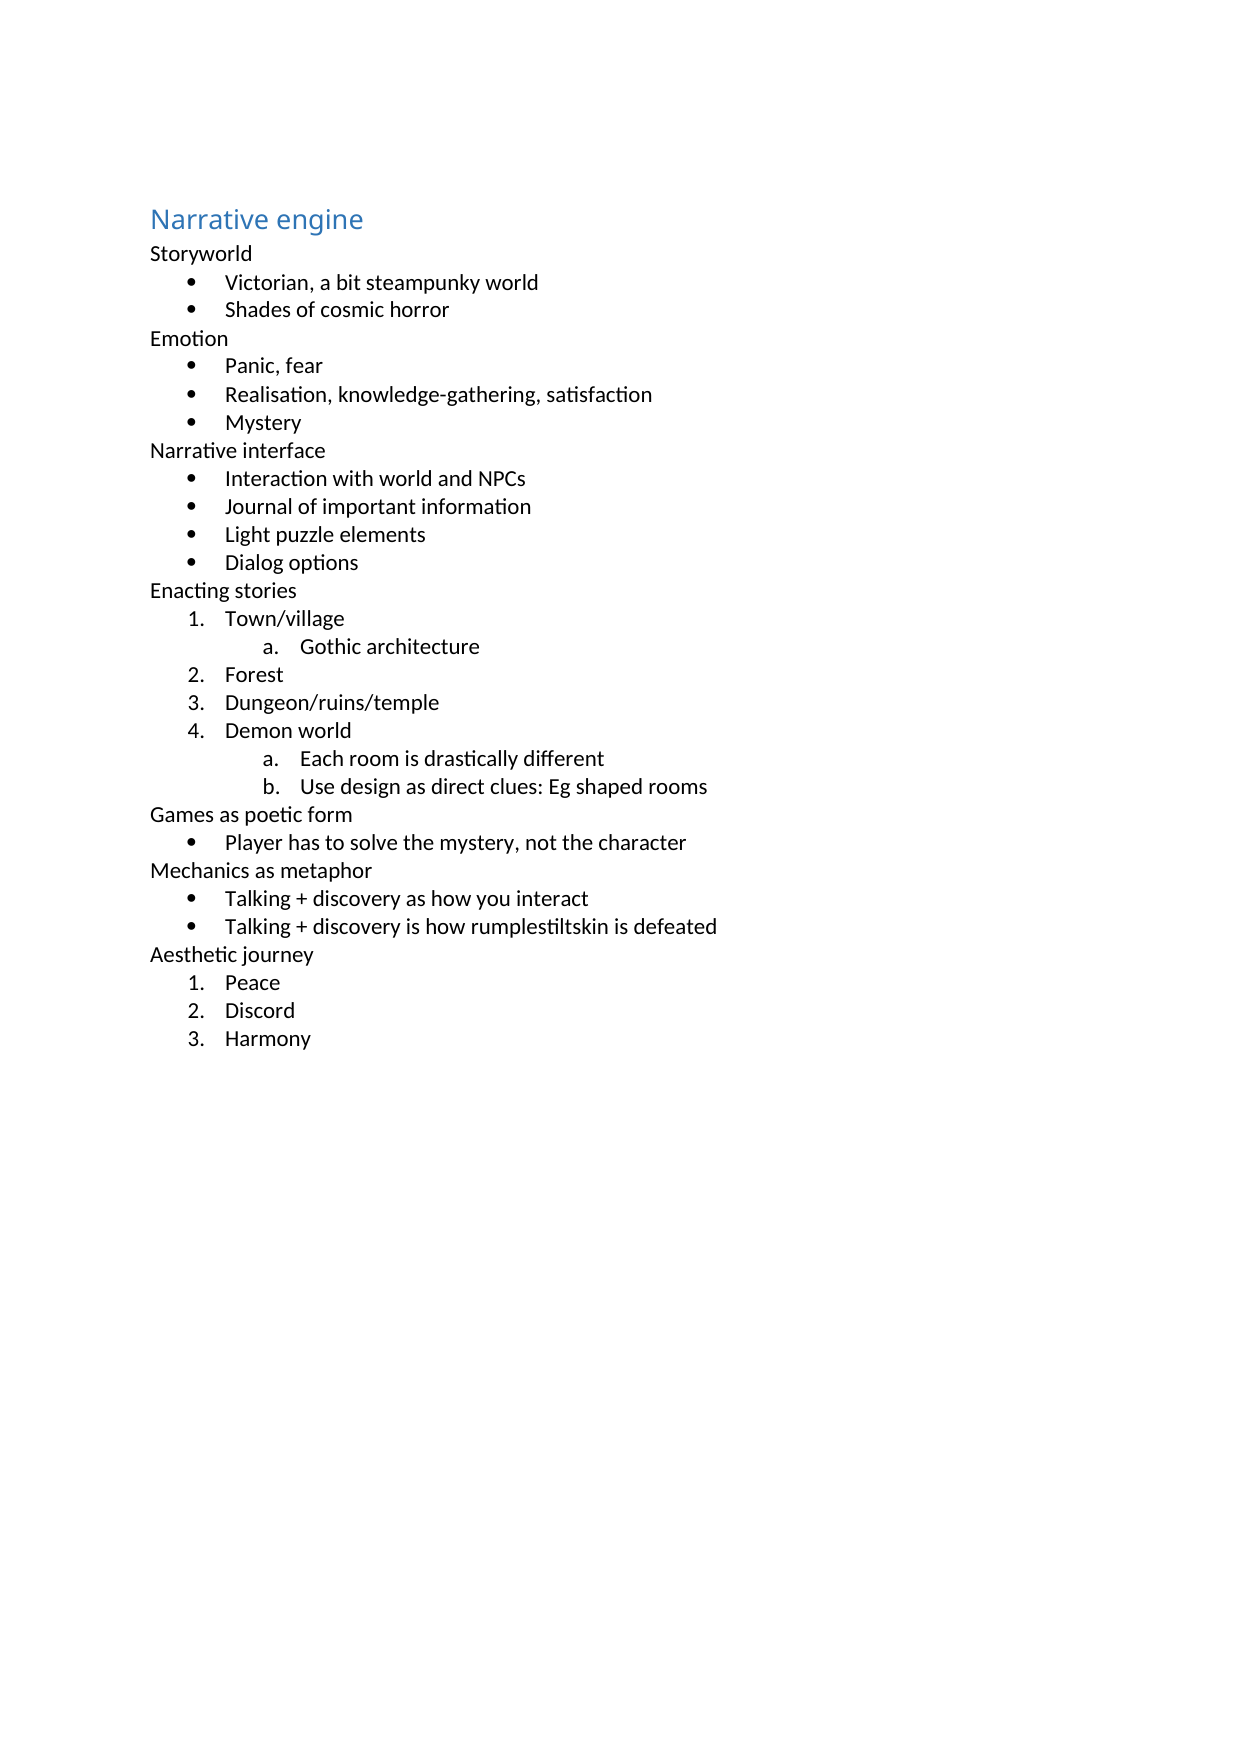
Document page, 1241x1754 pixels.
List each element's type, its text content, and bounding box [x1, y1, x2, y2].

list Talking + discovery is how rumplestiltskin is defeated [187, 912, 1090, 940]
list Player has to solve the mystery, not the character [187, 828, 1090, 856]
list Gothic architecture [262, 632, 1090, 660]
list Panic, fear [187, 352, 1090, 380]
list Peace [187, 968, 1090, 996]
text Storyworld [150, 239, 1090, 268]
list Dungeon/ruins/temple [187, 688, 1090, 716]
text Mechanics as metaphor [150, 856, 1090, 884]
text Narrative interface [150, 436, 1090, 464]
list Each room is drastically different [262, 744, 1090, 772]
list Use design as direct clues: Eg shaped rooms [262, 772, 1090, 800]
text Enacting stories [150, 576, 1090, 604]
text Aesthetic journey [150, 940, 1090, 968]
list Harmony [187, 1024, 1090, 1052]
list Town/village [187, 604, 1090, 632]
text Emotion [150, 324, 1090, 352]
list Victorian, a bit steampunky world [187, 268, 1090, 296]
list Forest [187, 660, 1090, 688]
list Dialog options [187, 548, 1090, 576]
list Talking + discovery as how you interact [187, 884, 1090, 912]
list Realisation, knowledge-gathering, satisfaction [187, 380, 1090, 408]
list Interaction with world and NPCs [187, 464, 1090, 492]
list Light puzzle elements [187, 520, 1090, 548]
list Demon world [187, 716, 1090, 744]
list Discord [187, 996, 1090, 1024]
list Shades of cosmic horror [187, 296, 1090, 324]
text Games as poetic form [150, 800, 1090, 828]
list Journal of important information [187, 492, 1090, 520]
subtitle Narrative engine [150, 201, 1090, 237]
list Mystery [187, 408, 1090, 436]
